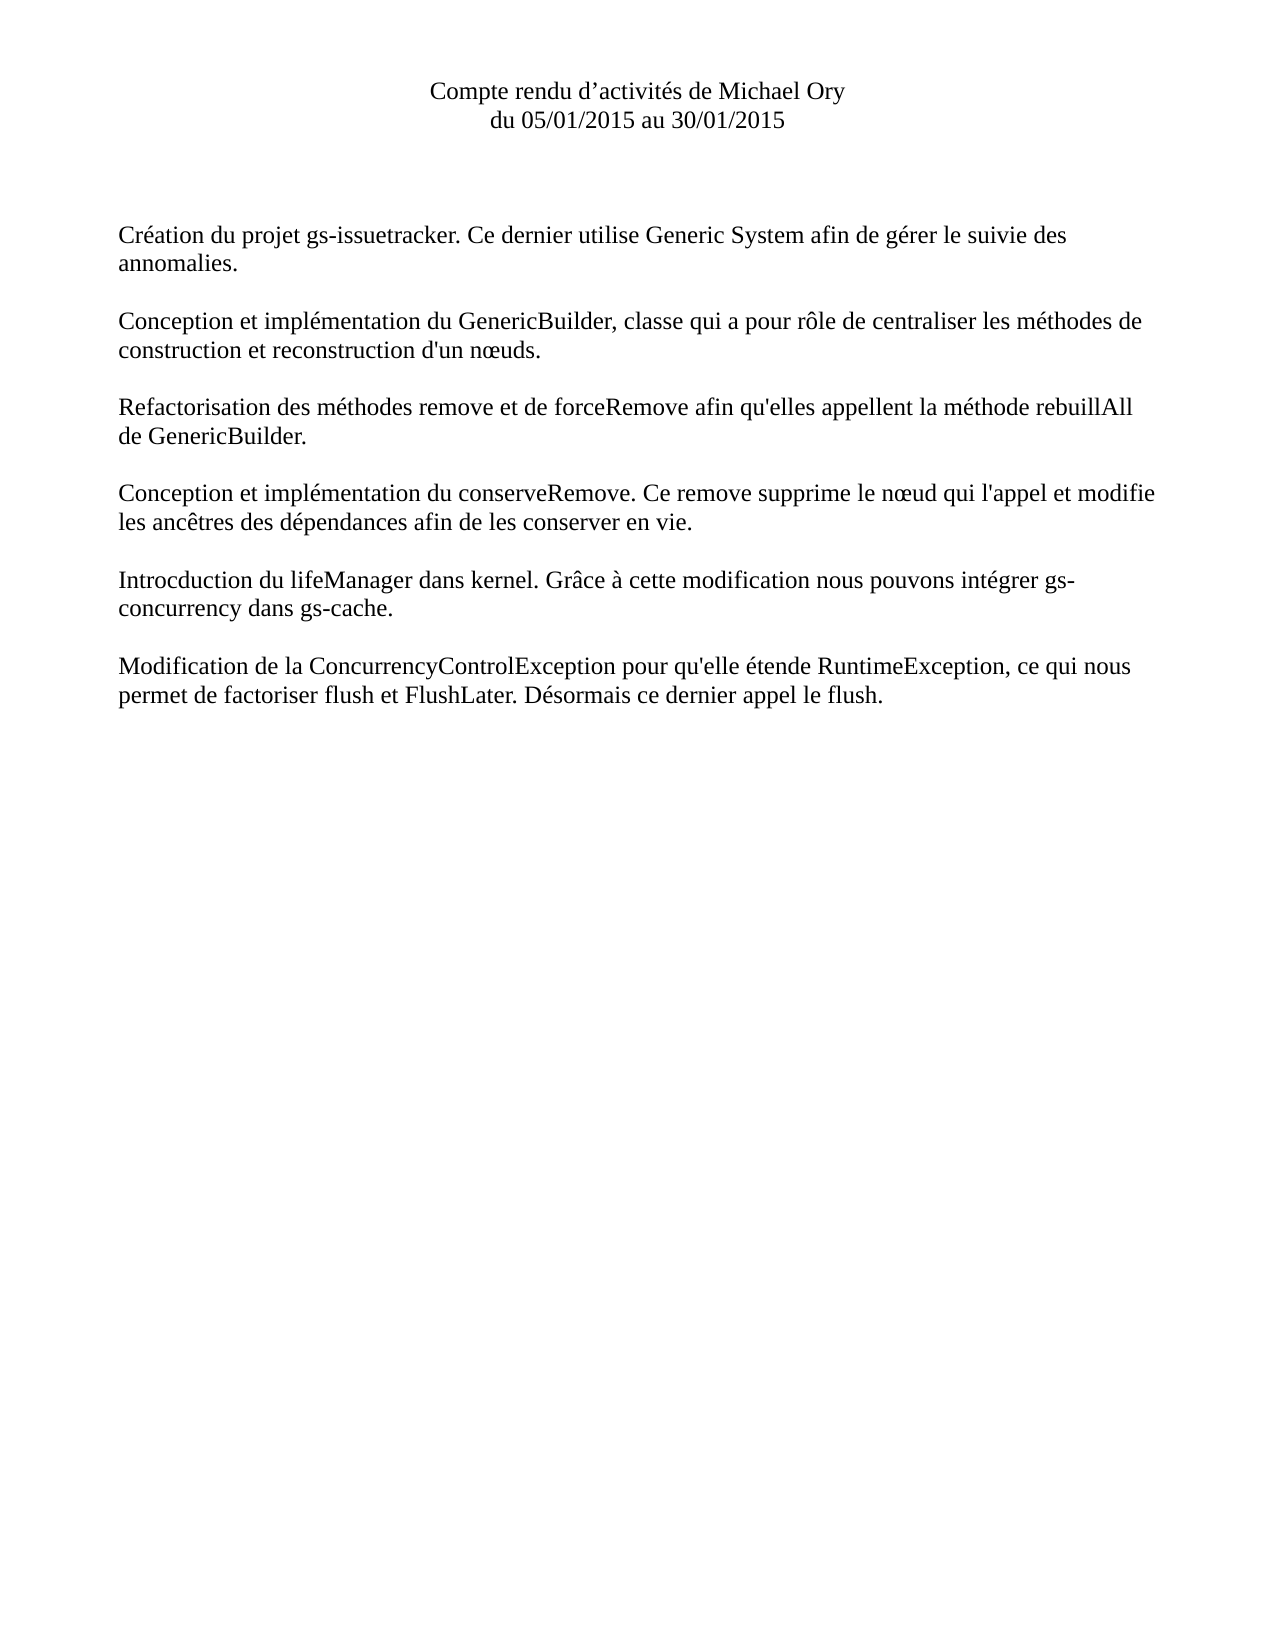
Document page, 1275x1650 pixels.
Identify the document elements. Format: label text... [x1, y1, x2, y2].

text Création du projet gs-issuetracker. Ce dernier utilise Generic System afin de gérer le suivie des annomalies. [118, 220, 1157, 277]
text Modification de la ConcurrencyControlException pour qu'elle étende RuntimeException, ce qui nous permet de factoriser flush et FlushLater. Désormais ce dernier appel le flush. [118, 651, 1157, 708]
text Conception et implémentation du conserveRemove. Ce remove supprime le nœud qui l'appel et modifie les ancêtres des dépendances afin de les conserver en vie. [118, 478, 1157, 536]
text du 05/01/2015 au 30/01/2015 [118, 105, 1157, 133]
text Compte rendu d’activités de Michael Ory [118, 76, 1157, 105]
text Refactorisation des méthodes remove et de forceRemove afin qu'elles appellent la méthode rebuillAll de GenericBuilder. [118, 392, 1157, 450]
text Introcduction du lifeManager dans kernel. Grâce à cette modification nous pouvons intégrer gs-concurrency dans gs-cache. [118, 565, 1157, 622]
text Conception et implémentation du GenericBuilder, classe qui a pour rôle de centraliser les méthodes de construction et reconstruction d'un nœuds. [118, 306, 1157, 363]
